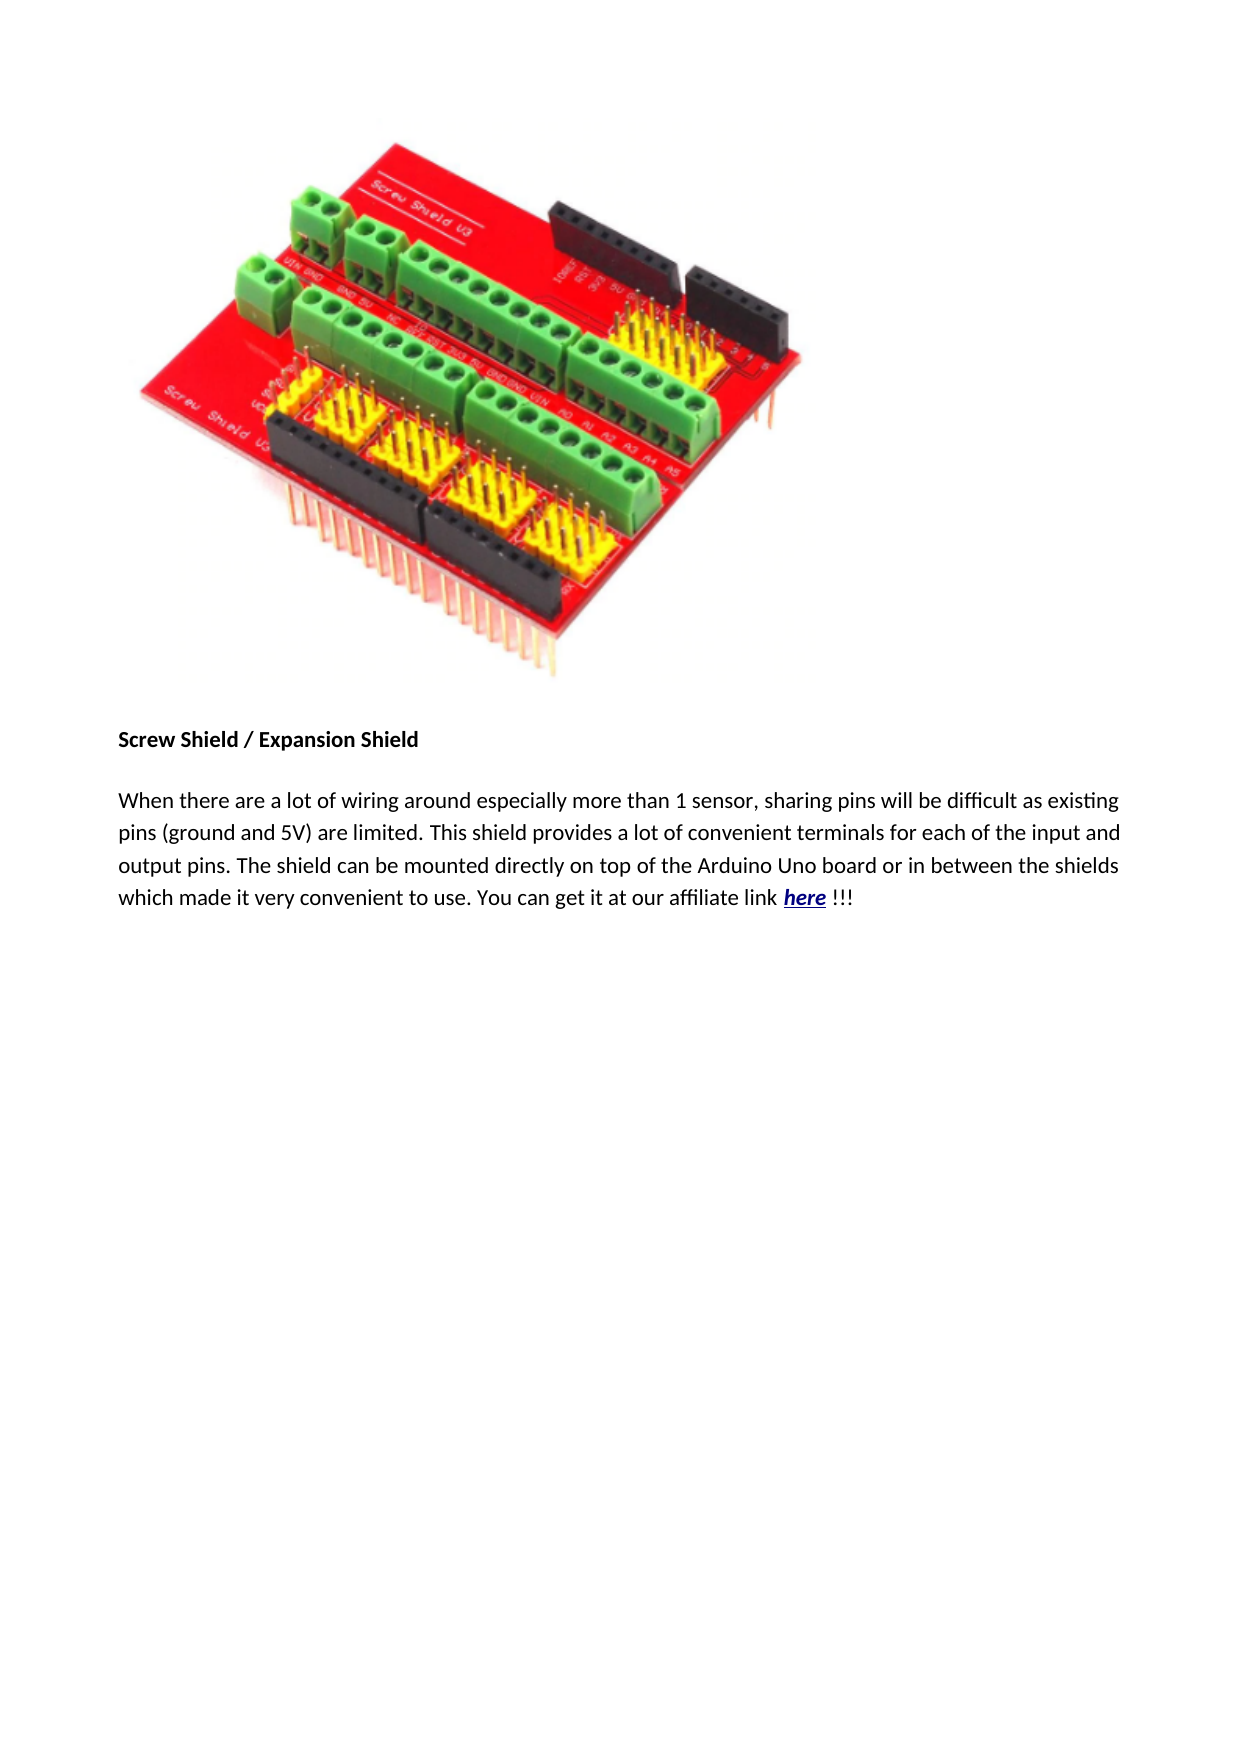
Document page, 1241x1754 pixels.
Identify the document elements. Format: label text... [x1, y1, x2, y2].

text Screw Shield / Expansion Shield [118, 725, 1122, 753]
text When there are a lot of wiring around especially more than 1 sensor, sharing pins will be difficult as existing pins (ground and 5V) are limited. This shield provides a lot of convenient terminals for each of the input and output pins. The shield can be mounted directly on top of the Arduino Uno board or in between the shields which made it very convenient to use. You can get it at our affiliate link here !!! [118, 786, 1122, 911]
picture [118, 118, 820, 686]
